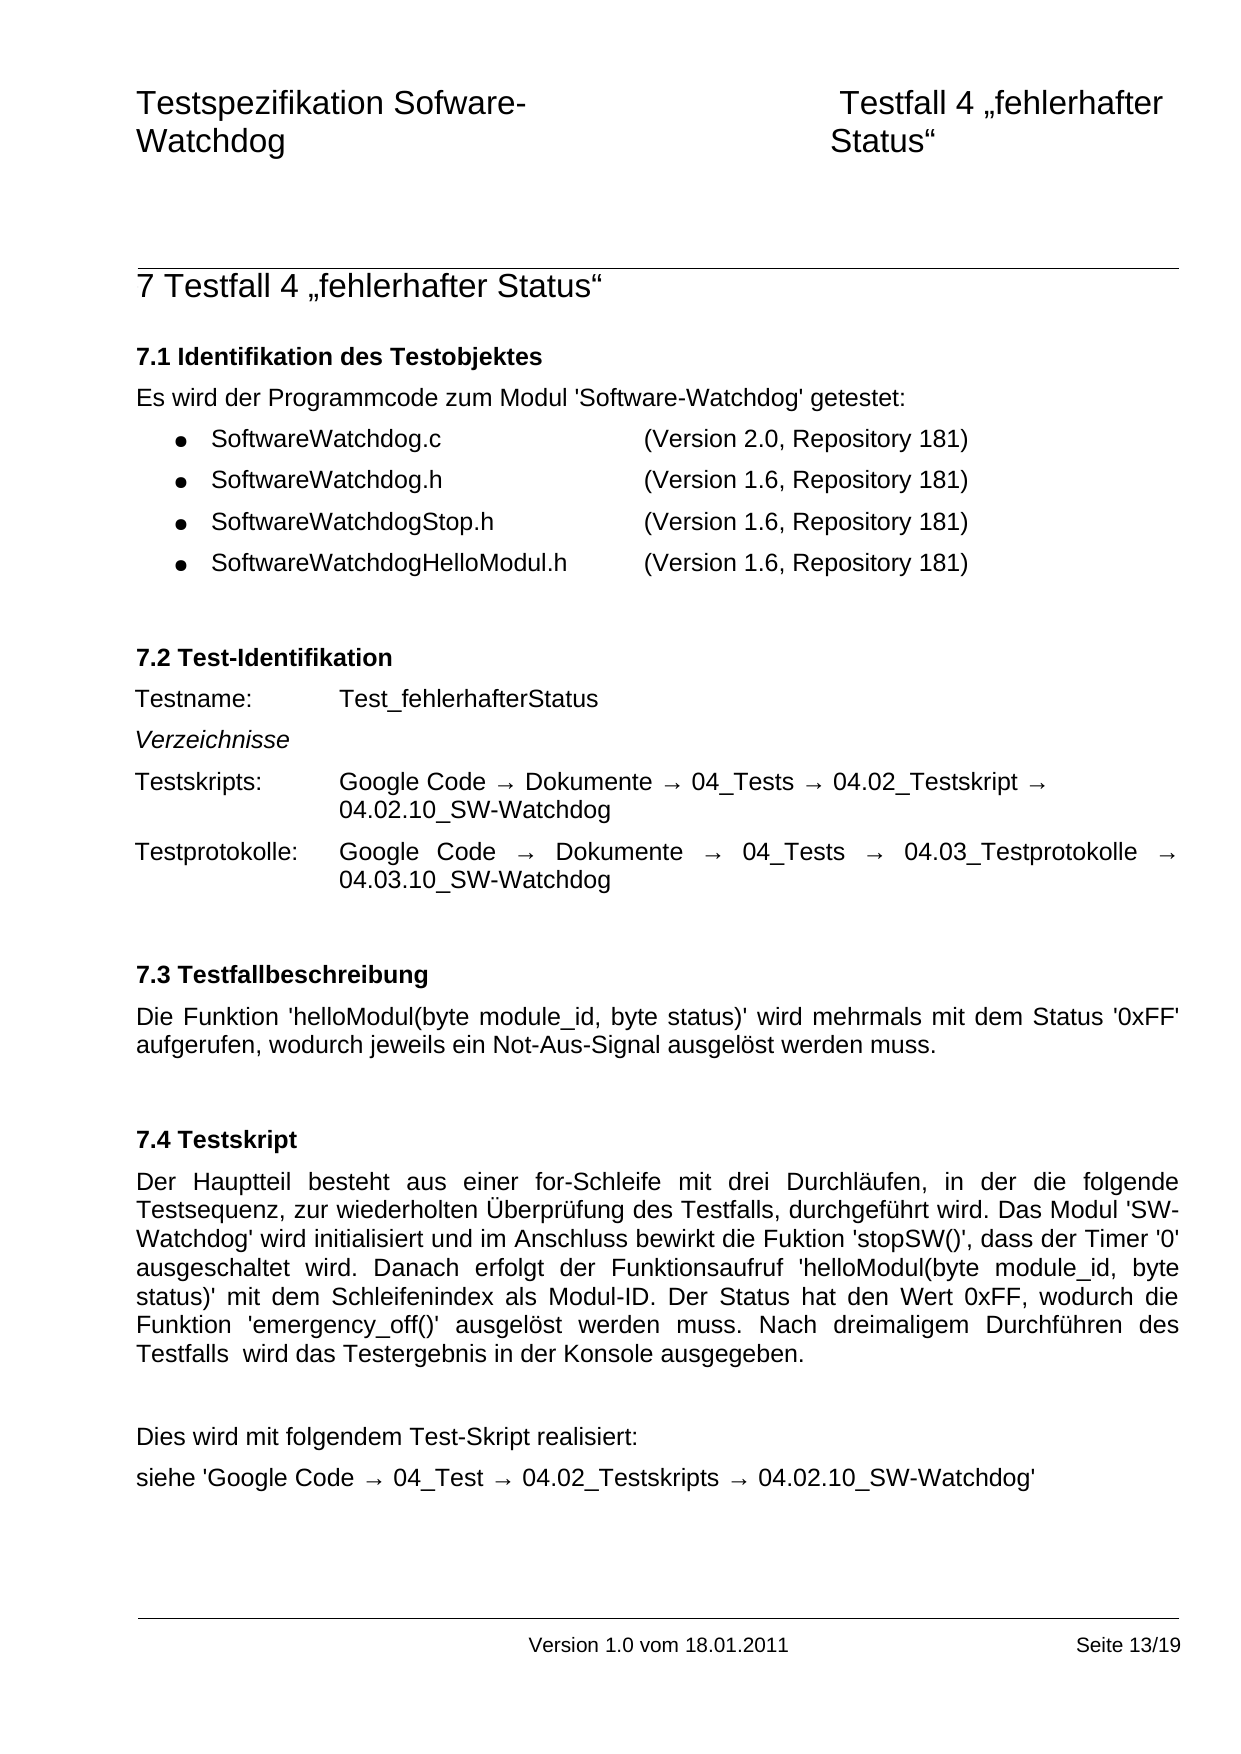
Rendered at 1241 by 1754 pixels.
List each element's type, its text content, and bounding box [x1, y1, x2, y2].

subtitle Identifikation des Testobjektes [136, 342, 1181, 371]
text Testname: Test_fehlerhafterStatus [134, 684, 1181, 713]
subtitle Testfall 4 „fehlerhafter Status“ [136, 289, 1181, 304]
text Testprotokolle: Google Code → Dokumente → 04_Tests → 04.03_Testprotokolle → 04.03.10_SW-Watchdog [134, 837, 1181, 894]
subtitle Testfallbeschreibung [136, 961, 1181, 989]
text Dies wird mit folgendem Test-Skript realisiert: [136, 1422, 1181, 1451]
text Verzeichnisse [134, 726, 1181, 754]
text Testskripts: Google Code → Dokumente → 04_Tests → 04.02_Testskript → 04.02.10_SW-Watchdog [134, 767, 1181, 824]
list SoftwareWatchdogHelloModul.h (Version 1.6, Repository 181) [173, 548, 1181, 577]
subtitle Test-Identifikation [136, 643, 1181, 672]
text Die Funktion 'helloModul(byte module_id, byte status)' wird mehrmals mit dem Status '0xFF' aufgerufen, wodurch jeweils ein Not-Aus-Signal ausgelöst werden muss. [136, 1002, 1181, 1059]
list SoftwareWatchdog.h (Version 1.6, Repository 181) [173, 466, 1181, 494]
text Der Hauptteil besteht aus einer for-Schleife mit drei Durchläufen, in der die folgende Testsequenz, zur wiederholten Überprüfung des Testfalls, durchgeführt wird. Das Modul 'SW-Watchdog' wird initialisiert und im Anschluss bewirkt die Fuktion 'stopSW()', dass der Timer '0' ausgeschaltet wird. Danach erfolgt der Funktionsaufruf 'helloModul(byte module_id, byte status)' mit dem Schleifenindex als Modul-ID. Der Status hat den Wert 0xFF, wodurch die Funktion 'emergency_off()' ausgelöst werden muss. Nach dreimaligem Durchführen des Testfalls wird das Testergebnis in der Konsole ausgegeben. [136, 1167, 1181, 1368]
list SoftwareWatchdog.c (Version 2.0, Repository 181) [173, 424, 1181, 453]
text Es wird der Programmcode zum Modul 'Software-Watchdog' getestet: [136, 383, 1181, 412]
text siehe 'Google Code → 04_Test → 04.02_Testskripts → 04.02.10_SW-Watchdog' [136, 1463, 1181, 1492]
subtitle Testskript [136, 1126, 1181, 1154]
list SoftwareWatchdogStop.h (Version 1.6, Repository 181) [173, 507, 1181, 536]
